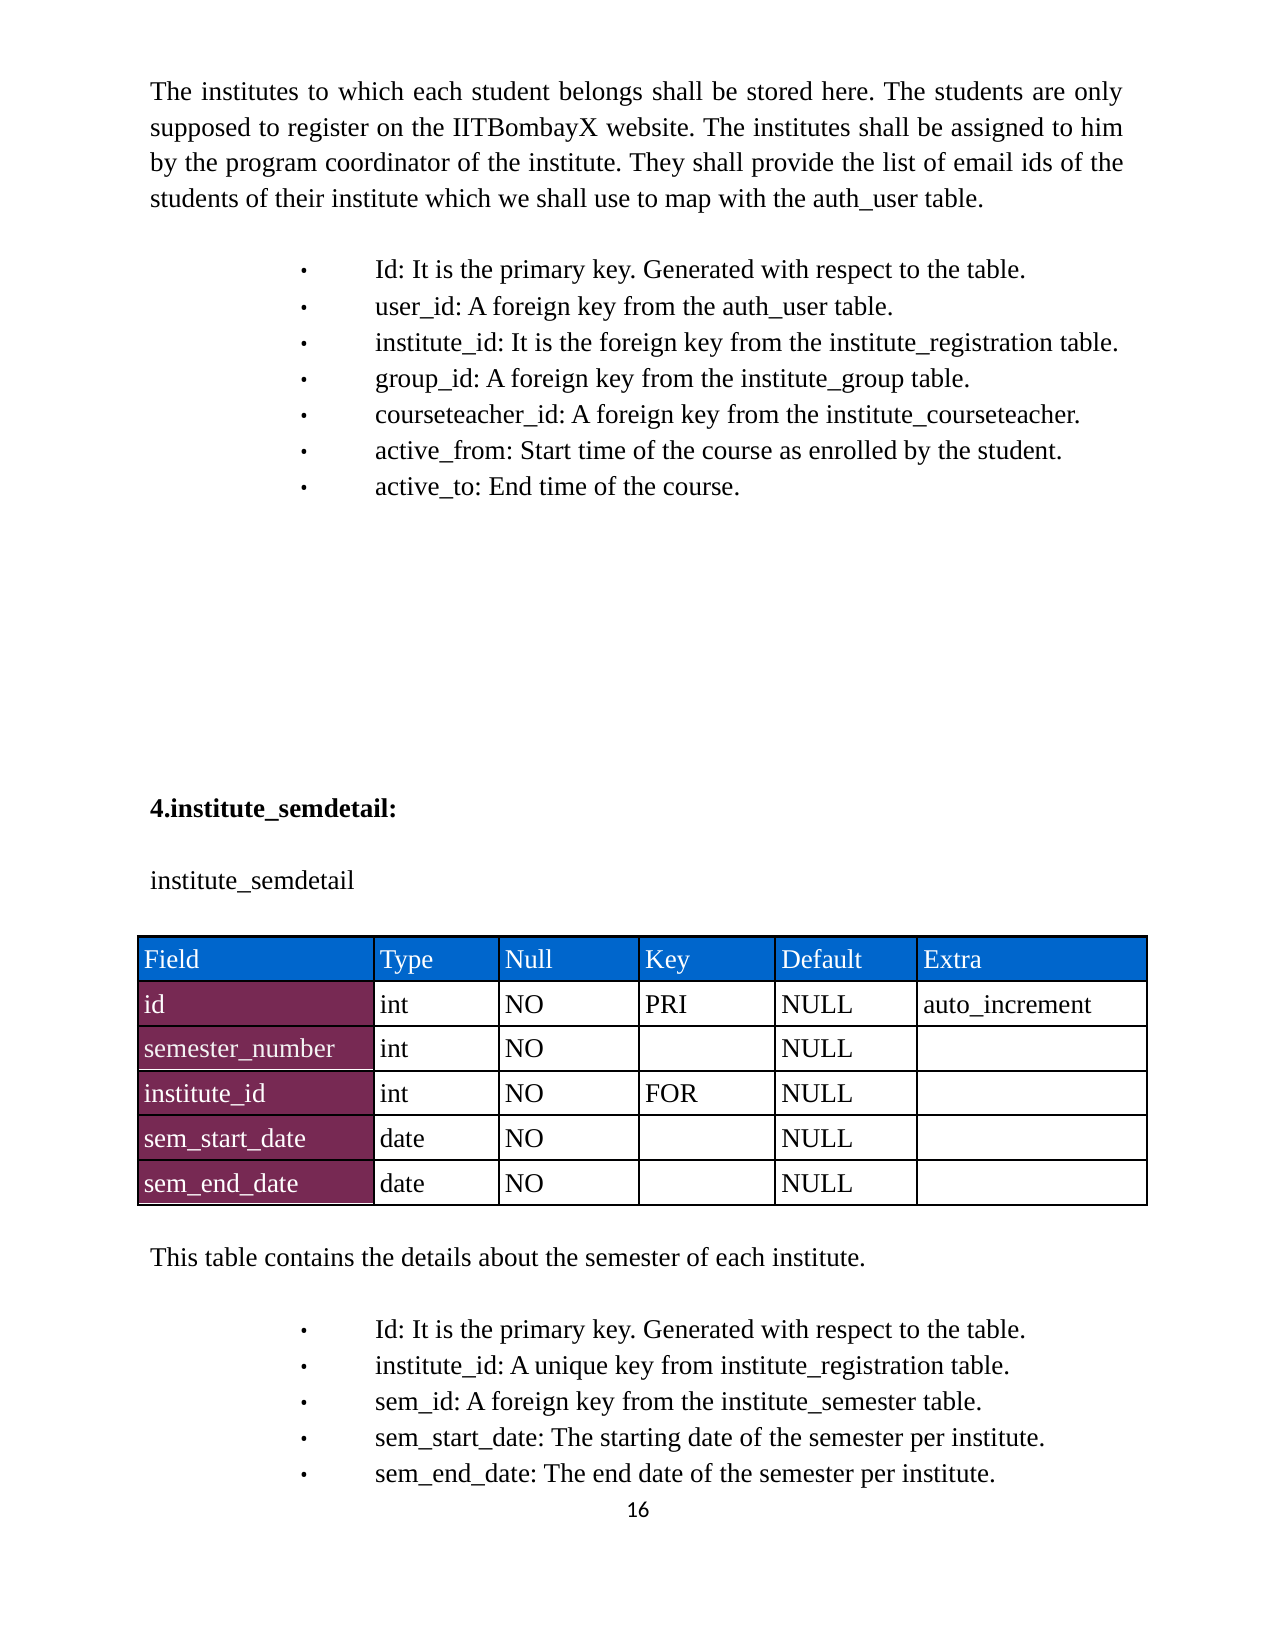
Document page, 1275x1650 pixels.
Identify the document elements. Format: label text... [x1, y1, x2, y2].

table_cell NO [500, 1072, 638, 1114]
text This table contains the details about the semester of each institute. [150, 1241, 1125, 1272]
table_header Type [375, 938, 498, 980]
list Id: It is the primary key. Generated with respect to the table. [225, 254, 1125, 285]
table_cell NULL [776, 1161, 916, 1203]
list active_from: Start time of the course as enrolled by the student. [225, 434, 1125, 466]
list user_id: A foreign key from the auth_user table. [225, 290, 1125, 321]
table_cell id [139, 982, 373, 1025]
table_cell institute_id [139, 1072, 373, 1114]
table_header Field [139, 938, 373, 980]
table_cell auto_increment [918, 982, 1146, 1025]
table_cell NO [500, 1027, 638, 1069]
table_header Null [500, 938, 638, 980]
table_cell NO [500, 1116, 638, 1159]
table_cell NULL [776, 1027, 916, 1069]
table_cell NULL [776, 982, 916, 1025]
table_cell FOR [640, 1072, 774, 1114]
text The institutes to which each student belongs shall be stored here. The students are only supposed to register on the IITBombayX website. The institutes shall be assigned to him by the program coordinator of the institute. They shall provide the list of email ids of the students of their institute which we shall use to map with the auth_user table. [150, 75, 1125, 213]
table_cell [640, 1027, 774, 1069]
table_header Default [776, 938, 916, 980]
table_cell int [375, 982, 498, 1025]
list sem_end_date: The end date of the semester per institute. [225, 1457, 1125, 1489]
list courseteacher_id: A foreign key from the institute_courseteacher. [225, 398, 1125, 430]
table_cell [918, 1116, 1146, 1159]
table_cell [640, 1116, 774, 1159]
table_cell [918, 1027, 1146, 1069]
table_cell semester_number [139, 1027, 373, 1069]
table_cell NULL [776, 1116, 916, 1159]
table_header Key [640, 938, 774, 980]
table_header Extra [918, 938, 1146, 980]
table_cell sem_end_date [139, 1161, 373, 1203]
text 4.institute_semdetail: [150, 792, 1125, 824]
table_cell [918, 1072, 1146, 1114]
list institute_id: A unique key from institute_registration table. [225, 1349, 1125, 1380]
table_cell sem_start_date [139, 1116, 373, 1159]
list sem_id: A foreign key from the institute_semester table. [225, 1385, 1125, 1417]
list active_to: End time of the course. [225, 471, 1125, 502]
text institute_semdetail [150, 864, 1125, 895]
list institute_id: It is the foreign key from the institute_registration table. [225, 326, 1125, 357]
table_cell [918, 1161, 1146, 1203]
table_cell date [375, 1161, 498, 1203]
list sem_start_date: The starting date of the semester per institute. [225, 1421, 1125, 1453]
table_cell NULL [776, 1072, 916, 1114]
table_cell PRI [640, 982, 774, 1025]
table_cell [640, 1161, 774, 1203]
list group_id: A foreign key from the institute_group table. [225, 362, 1125, 393]
list Id: It is the primary key. Generated with respect to the table. [225, 1313, 1125, 1344]
table_cell date [375, 1116, 498, 1159]
table_cell int [375, 1027, 498, 1069]
table_cell int [375, 1072, 498, 1114]
table_cell NO [500, 1161, 638, 1203]
table_cell NO [500, 982, 638, 1025]
